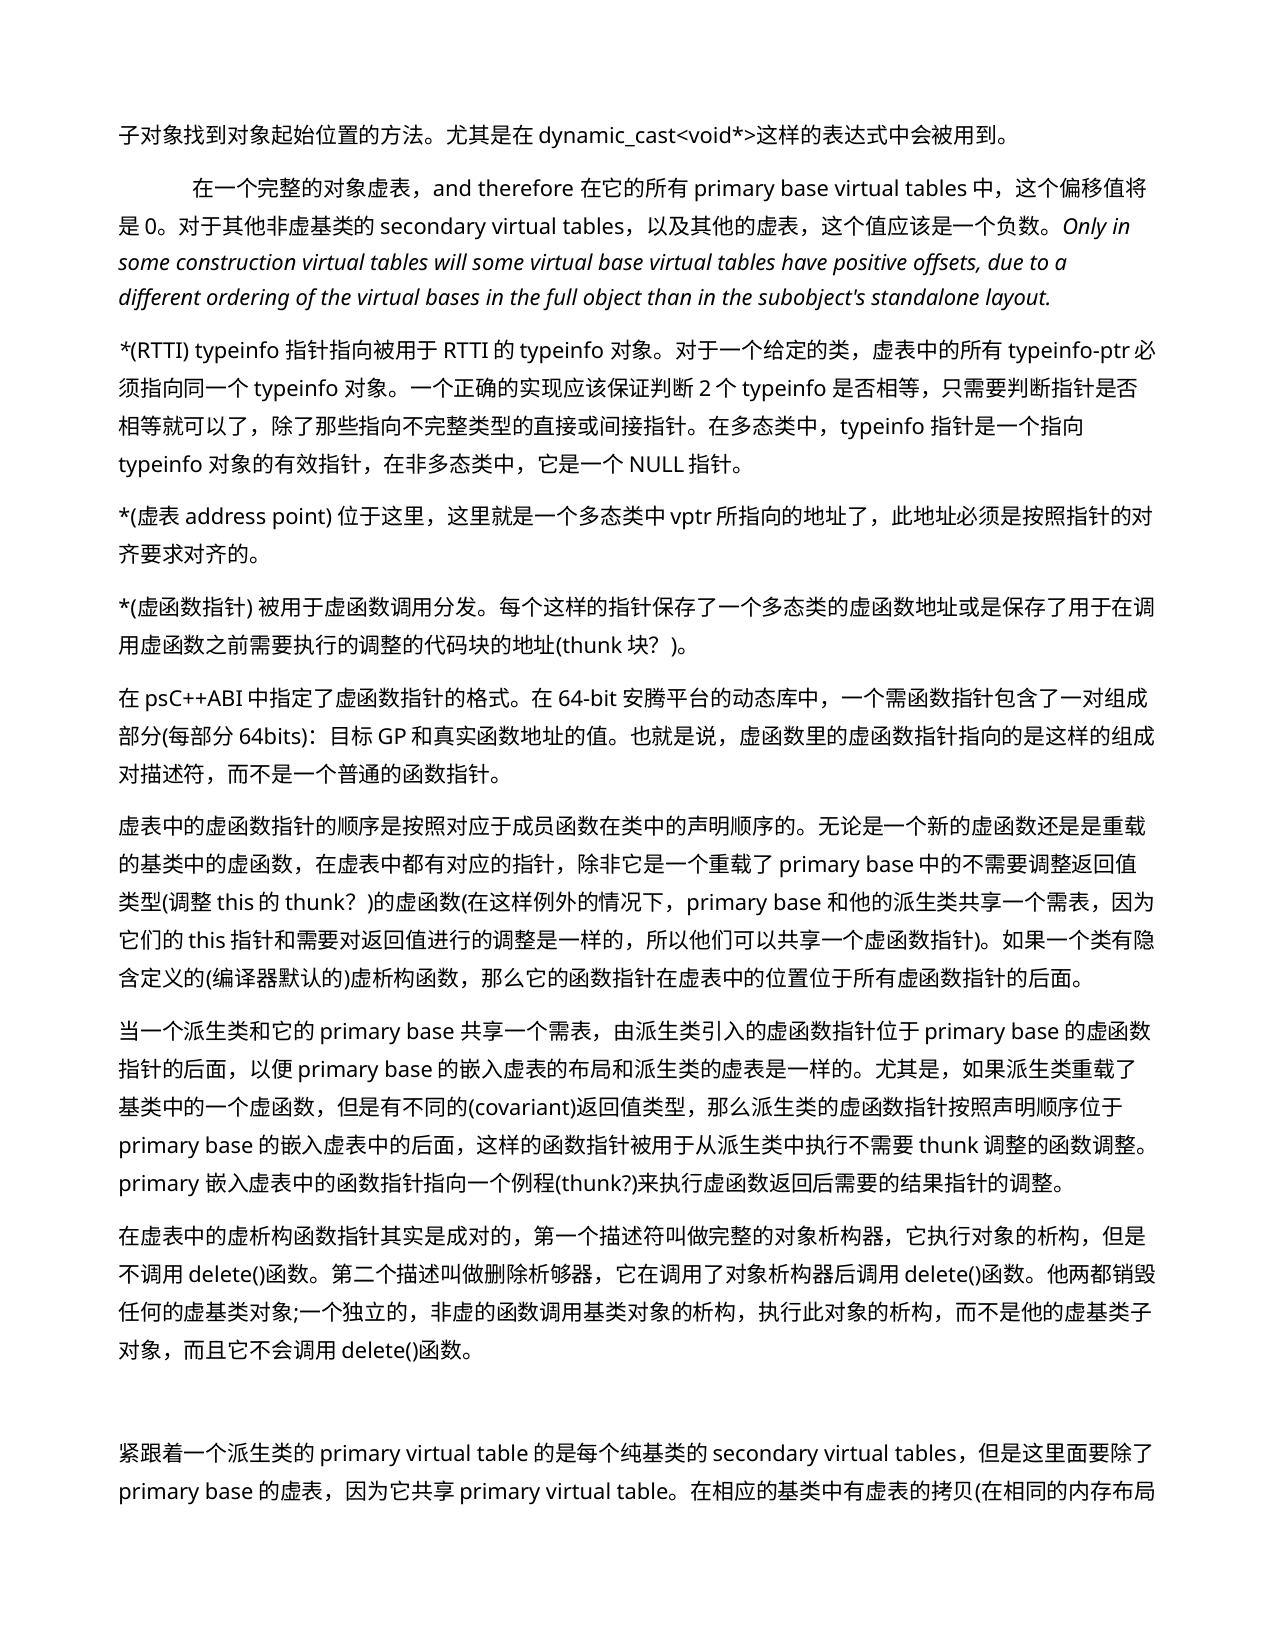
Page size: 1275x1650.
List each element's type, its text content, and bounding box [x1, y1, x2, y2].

text 在psC++ABI中指定了虚函数指针的格式。在64-bit 安腾平台的动态库中，一个需函数指针包含了一对组成部分(每部分64bits)：目标GP和真实函数地址的值。也就是说，虚函数里的虚函数指针指向的是这样的组成对描述符，而不是一个普通的函数指针。 [118, 681, 1157, 788]
text 在虚表中的虚析构函数指针其实是成对的，第一个描述符叫做完整的对象析构器，它执行对象的析构，但是不调用delete()函数。第二个描述叫做删除析够器，它在调用了对象析构器后调用delete()函数。他两都销毁任何的虚基类对象;一个独立的，非虚的函数调用基类对象的析构，执行此对象的析构，而不是他的虚基类子对象，而且它不会调用delete()函数。 [118, 1219, 1157, 1364]
text *(RTTI) typeinfo 指针指向被用于RTTI的typeinfo 对象。对于一个给定的类，虚表中的所有typeinfo-ptr必须指向同一个typeinfo 对象。一个正确的实现应该保证判断2个typeinfo 是否相等，只需要判断指针是否相等就可以了，除了那些指向不完整类型的直接或间接指针。在多态类中，typeinfo 指针是一个指向typeinfo 对象的有效指针，在非多态类中，它是一个NULL指针。 [118, 333, 1157, 478]
text *(虚表address point) 位于这里，这里就是一个多态类中vptr所指向的地址了，此地址必须是按照指针的对齐要求对齐的。 [118, 499, 1157, 569]
text 虚表中的虚函数指针的顺序是按照对应于成员函数在类中的声明顺序的。无论是一个新的虚函数还是是重载的基类中的虚函数，在虚表中都有对应的指针，除非它是一个重载了primary base中的不需要调整返回值类型(调整this的thunk？)的虚函数(在这样例外的情况下，primary base 和他的派生类共享一个需表，因为它们的this指针和需要对返回值进行的调整是一样的，所以他们可以共享一个虚函数指针)。如果一个类有隐含定义的(编译器默认的)虚析构函数，那么它的函数指针在虚表中的位置位于所有虚函数指针的后面。 [118, 809, 1157, 993]
text 在一个完整的对象虚表，and therefore 在它的所有primary base virtual tables中，这个偏移值将是0。对于其他非虚基类的secondary virtual tables，以及其他的虚表，这个值应该是一个负数。Only in some construction virtual tables will some virtual base virtual tables have positive offsets, due to a different ordering of the virtual bases in the full object than in the subobject's standalone layout. [118, 171, 1157, 312]
text 紧跟着一个派生类的primary virtual table的是每个纯基类的secondary virtual tables，但是这里面要除了primary base的虚表，因为它共享primary virtual table。在相应的基类中有虚表的拷贝(在相同的内存布局 [118, 1436, 1157, 1505]
text *(虚函数指针) 被用于虚函数调用分发。每个这样的指针保存了一个多态类的虚函数地址或是保存了用于在调用虚函数之前需要执行的调整的代码块的地址(thunk块？)。 [118, 590, 1157, 660]
text 子对象找到对象起始位置的方法。尤其是在dynamic_cast<void*>这样的表达式中会被用到。 [118, 118, 1157, 150]
text 当一个派生类和它的primary base 共享一个需表，由派生类引入的虚函数指针位于primary base的虚函数指针的后面，以便primary base的嵌入虚表的布局和派生类的虚表是一样的。尤其是，如果派生类重载了基类中的一个虚函数，但是有不同的(covariant)返回值类型，那么派生类的虚函数指针按照声明顺序位于primary base的嵌入虚表中的后面，这样的函数指针被用于从派生类中执行不需要thunk调整的函数调整。primary 嵌入虚表中的函数指针指向一个例程(thunk?)来执行虚函数返回后需要的结果指针的调整。 [118, 1014, 1157, 1198]
